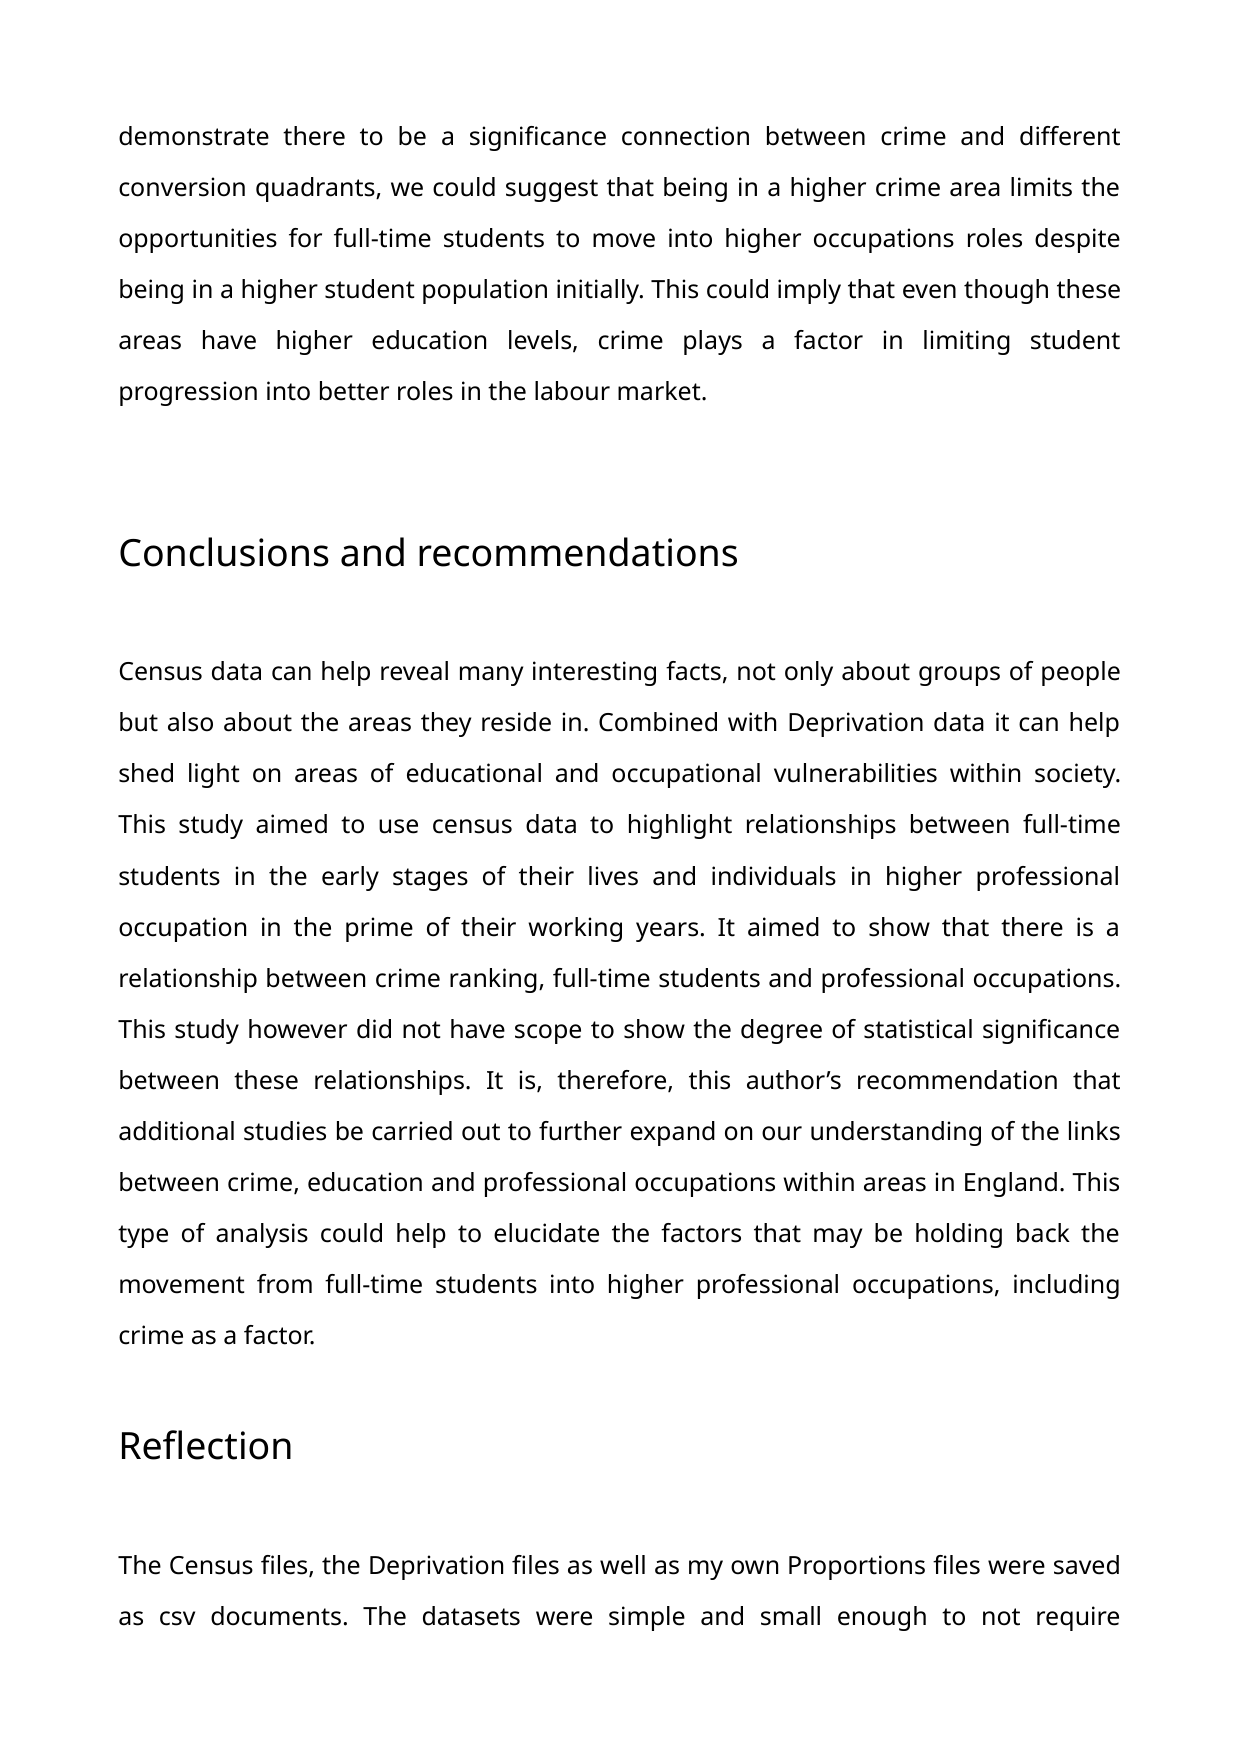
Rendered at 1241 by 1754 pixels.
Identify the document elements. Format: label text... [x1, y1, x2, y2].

text Census data can help reveal many interesting facts, not only about groups of people but also about the areas they reside in. Combined with Deprivation data it can help shed light on areas of educational and occupational vulnerabilities within society. This study aimed to use census data to highlight relationships between full-time students in the early stages of their lives and individuals in higher professional occupation in the prime of their working years. It aimed to show that there is a relationship between crime ranking, full-time students and professional occupations. This study however did not have scope to show the degree of statistical significance between these relationships. It is, therefore, this author’s recommendation that additional studies be carried out to further expand on our understanding of the links between crime, education and professional occupations within areas in England. This type of analysis could help to elucidate the factors that may be holding back the movement from full-time students into higher professional occupations, including crime as a factor. [118, 654, 1122, 1352]
text Conclusions and recommendations [118, 526, 1122, 577]
text The Census files, the Deprivation files as well as my own Proportions files were saved as csv documents. The datasets were simple and small enough to not require [118, 1547, 1122, 1632]
text demonstrate there to be a significance connection between crime and different conversion quadrants, we could suggest that being in a higher crime area limits the opportunities for full-time students to move into higher occupations roles despite being in a higher student population initially. This could imply that even though these areas have higher education levels, crime plays a factor in limiting student progression into better roles in the labour market. [118, 118, 1122, 407]
text Reflection [118, 1420, 1122, 1471]
